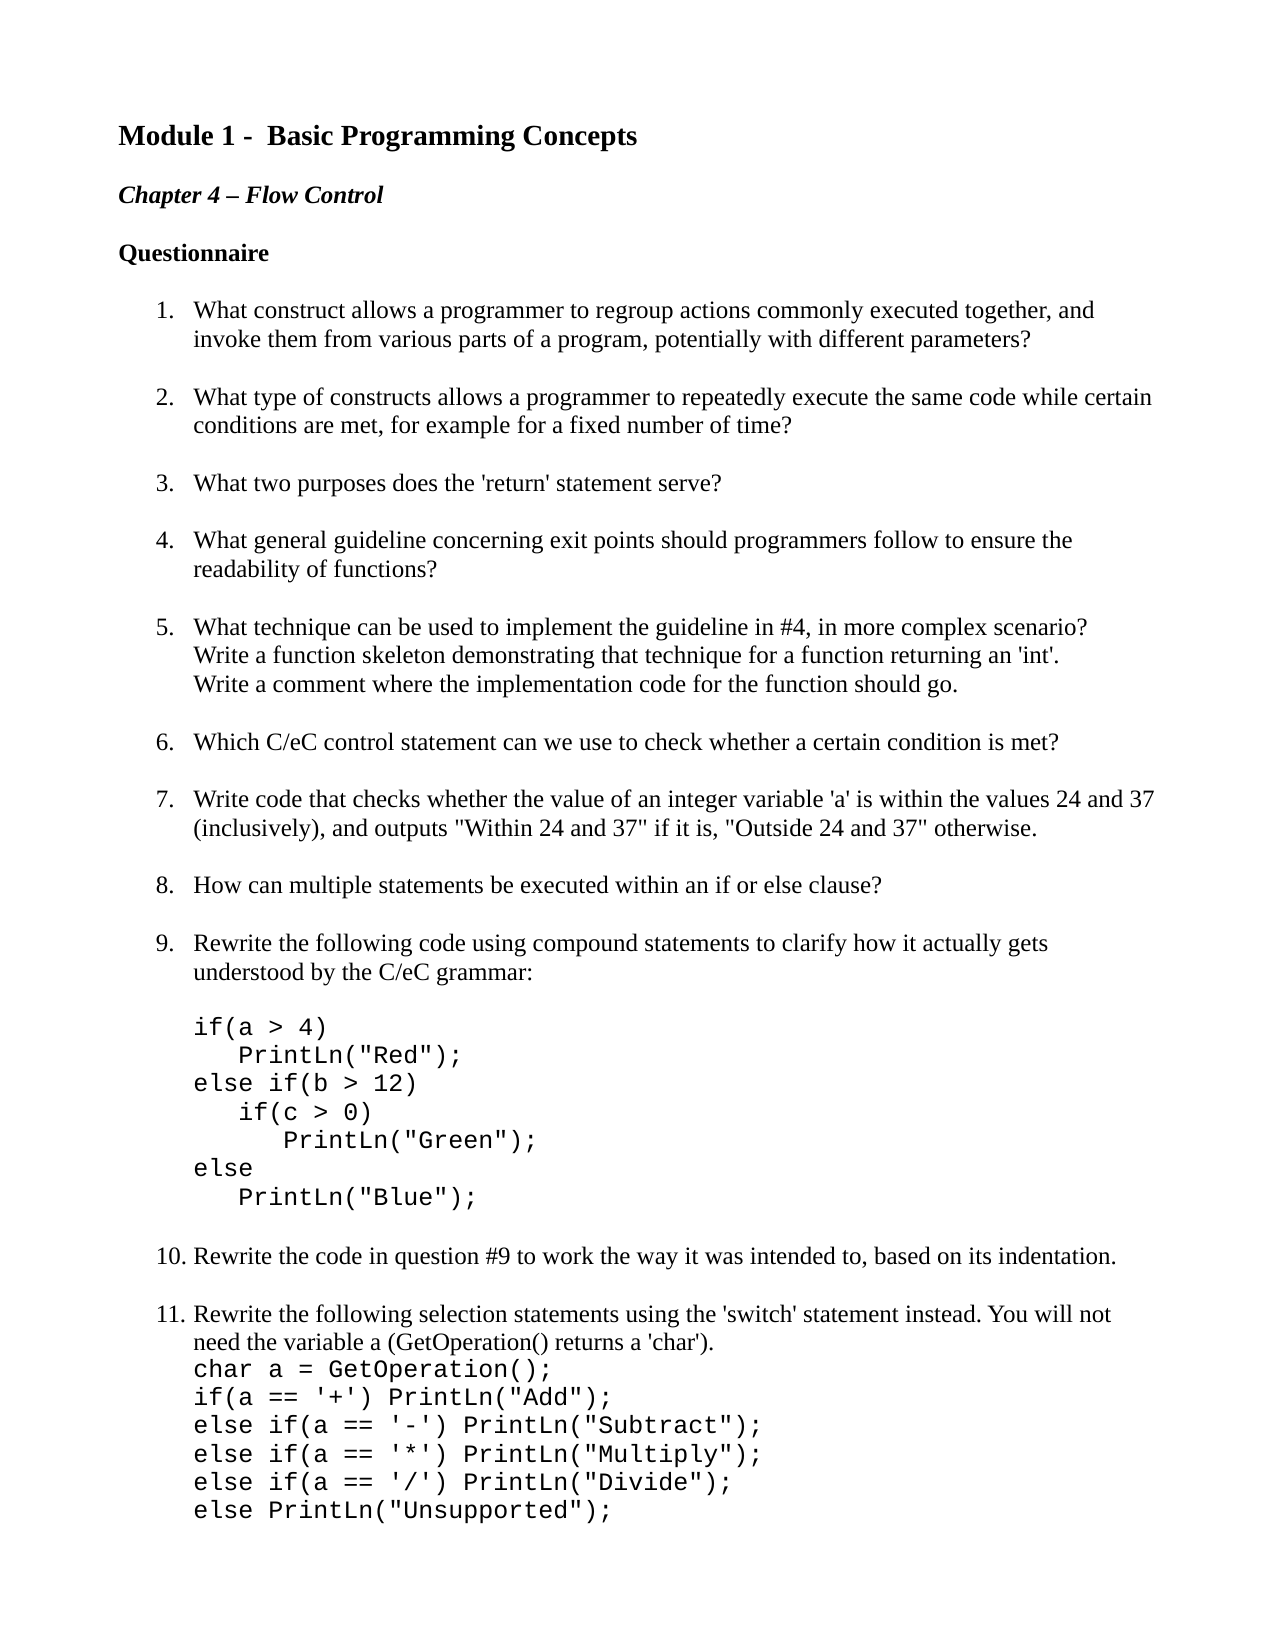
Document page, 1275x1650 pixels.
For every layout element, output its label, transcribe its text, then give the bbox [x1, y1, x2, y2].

list What general guideline concerning exit points should programmers follow to ensure the readability of functions? [156, 525, 1157, 612]
list What technique can be used to implement the guideline in #4, in more complex scenario? Write a function skeleton demonstrating that technique for a function returning an 'int'. Write a comment where the implementation code for the function should go. [156, 612, 1157, 727]
list Rewrite the code in question #9 to work the way it was intended to, based on its indentation. [156, 1241, 1157, 1299]
list Which C/eC control statement can we use to check whether a certain condition is met? [156, 727, 1157, 784]
list if(a > 4) PrintLn("Red"); else if(b > 12) if(c > 0) PrintLn("Green"); else PrintLn("Blue"); [156, 1014, 1157, 1241]
list Rewrite the following code using compound statements to clarify how it actually gets understood by the C/eC grammar: [156, 928, 1157, 1014]
text Module 1 - Basic Programming Concepts [118, 118, 1157, 152]
list Write code that checks whether the value of an integer variable 'a' is within the values 24 and 37 (inclusively), and outputs "Within 24 and 37" if it is, "Outside 24 and 37" otherwise. [156, 784, 1157, 870]
text Questionnaire [118, 238, 1157, 267]
text Chapter 4 – Flow Control [118, 180, 1157, 209]
list How can multiple statements be executed within an if or else clause? [156, 870, 1157, 928]
list What construct allows a programmer to regroup actions commonly executed together, and invoke them from various parts of a program, potentially with different parameters? [156, 295, 1157, 382]
list Rewrite the following selection statements using the 'switch' statement instead. You will not need the variable a (GetOperation() returns a 'char'). char a = GetOperation(); if(a == '+') PrintLn("Add"); else if(a == '-') PrintLn("Subtract"); else if(a == '*') PrintLn("Multiply"); else if(a == '/') PrintLn("Divide"); else PrintLn("Unsupported"); [156, 1299, 1157, 1526]
list What two purposes does the 'return' statement serve? [156, 468, 1157, 525]
list What type of constructs allows a programmer to repeatedly execute the same code while certain conditions are met, for example for a fixed number of time? [156, 382, 1157, 468]
